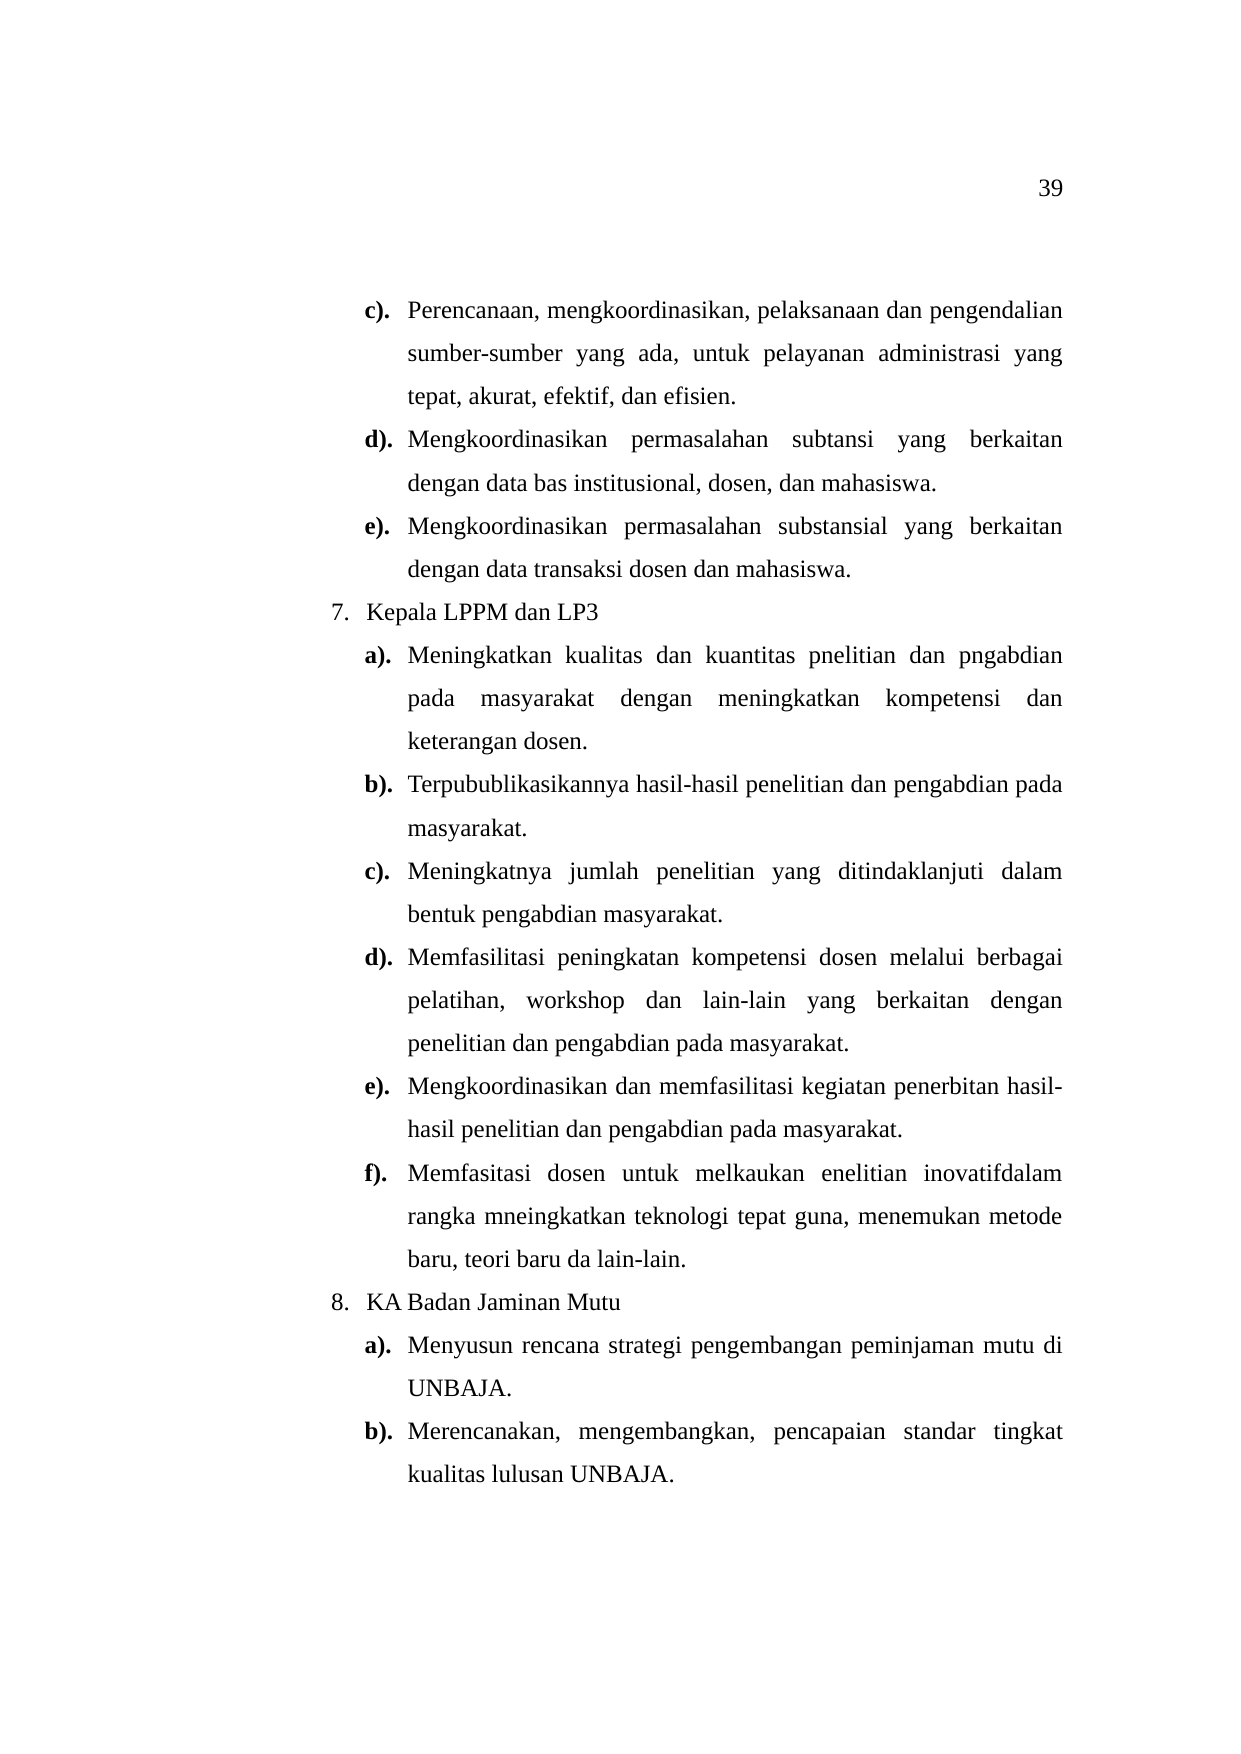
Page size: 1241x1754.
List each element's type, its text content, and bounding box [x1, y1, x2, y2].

list Terpubublikasikannya hasil-hasil penelitian dan pengabdian pada masyarakat. [364, 769, 1063, 841]
list Memfasitasi dosen untuk melkaukan enelitian inovatifdalam rangka mneingkatkan teknologi tepat guna, menemukan metode baru, teori baru da lain-lain. [364, 1158, 1063, 1273]
list Merencanakan, mengembangkan, pencapaian standar tingkat kualitas lulusan UNBAJA. [364, 1416, 1063, 1488]
list Memfasilitasi peningkatan kompetensi dosen melalui berbagai pelatihan, workshop dan lain-lain yang berkaitan dengan penelitian dan pengabdian pada masyarakat. [364, 942, 1063, 1057]
list Mengkoordinasikan permasalahan subtansi yang berkaitan dengan data bas institusional, dosen, dan mahasiswa. [364, 424, 1063, 496]
list Perencanaan, mengkoordinasikan, pelaksanaan dan pengendalian sumber-sumber yang ada, untuk pelayanan administrasi yang tepat, akurat, efektif, dan efisien. [364, 295, 1063, 410]
list Meningkatkan kualitas dan kuantitas pnelitian dan pngabdian pada masyarakat dengan meningkatkan kompetensi dan keterangan dosen. [364, 640, 1063, 755]
list KA Badan Jaminan Mutu [331, 1287, 1063, 1316]
list Mengkoordinasikan dan memfasilitasi kegiatan penerbitan hasil-hasil penelitian dan pengabdian pada masyarakat. [364, 1071, 1063, 1143]
list Kepala LPPM dan LP3 [331, 597, 1063, 626]
list Mengkoordinasikan permasalahan substansial yang berkaitan dengan data transaksi dosen dan mahasiswa. [364, 511, 1063, 583]
list Meningkatnya jumlah penelitian yang ditindaklanjuti dalam bentuk pengabdian masyarakat. [364, 856, 1063, 928]
list Menyusun rencana strategi pengembangan peminjaman mutu di UNBAJA. [364, 1330, 1063, 1402]
